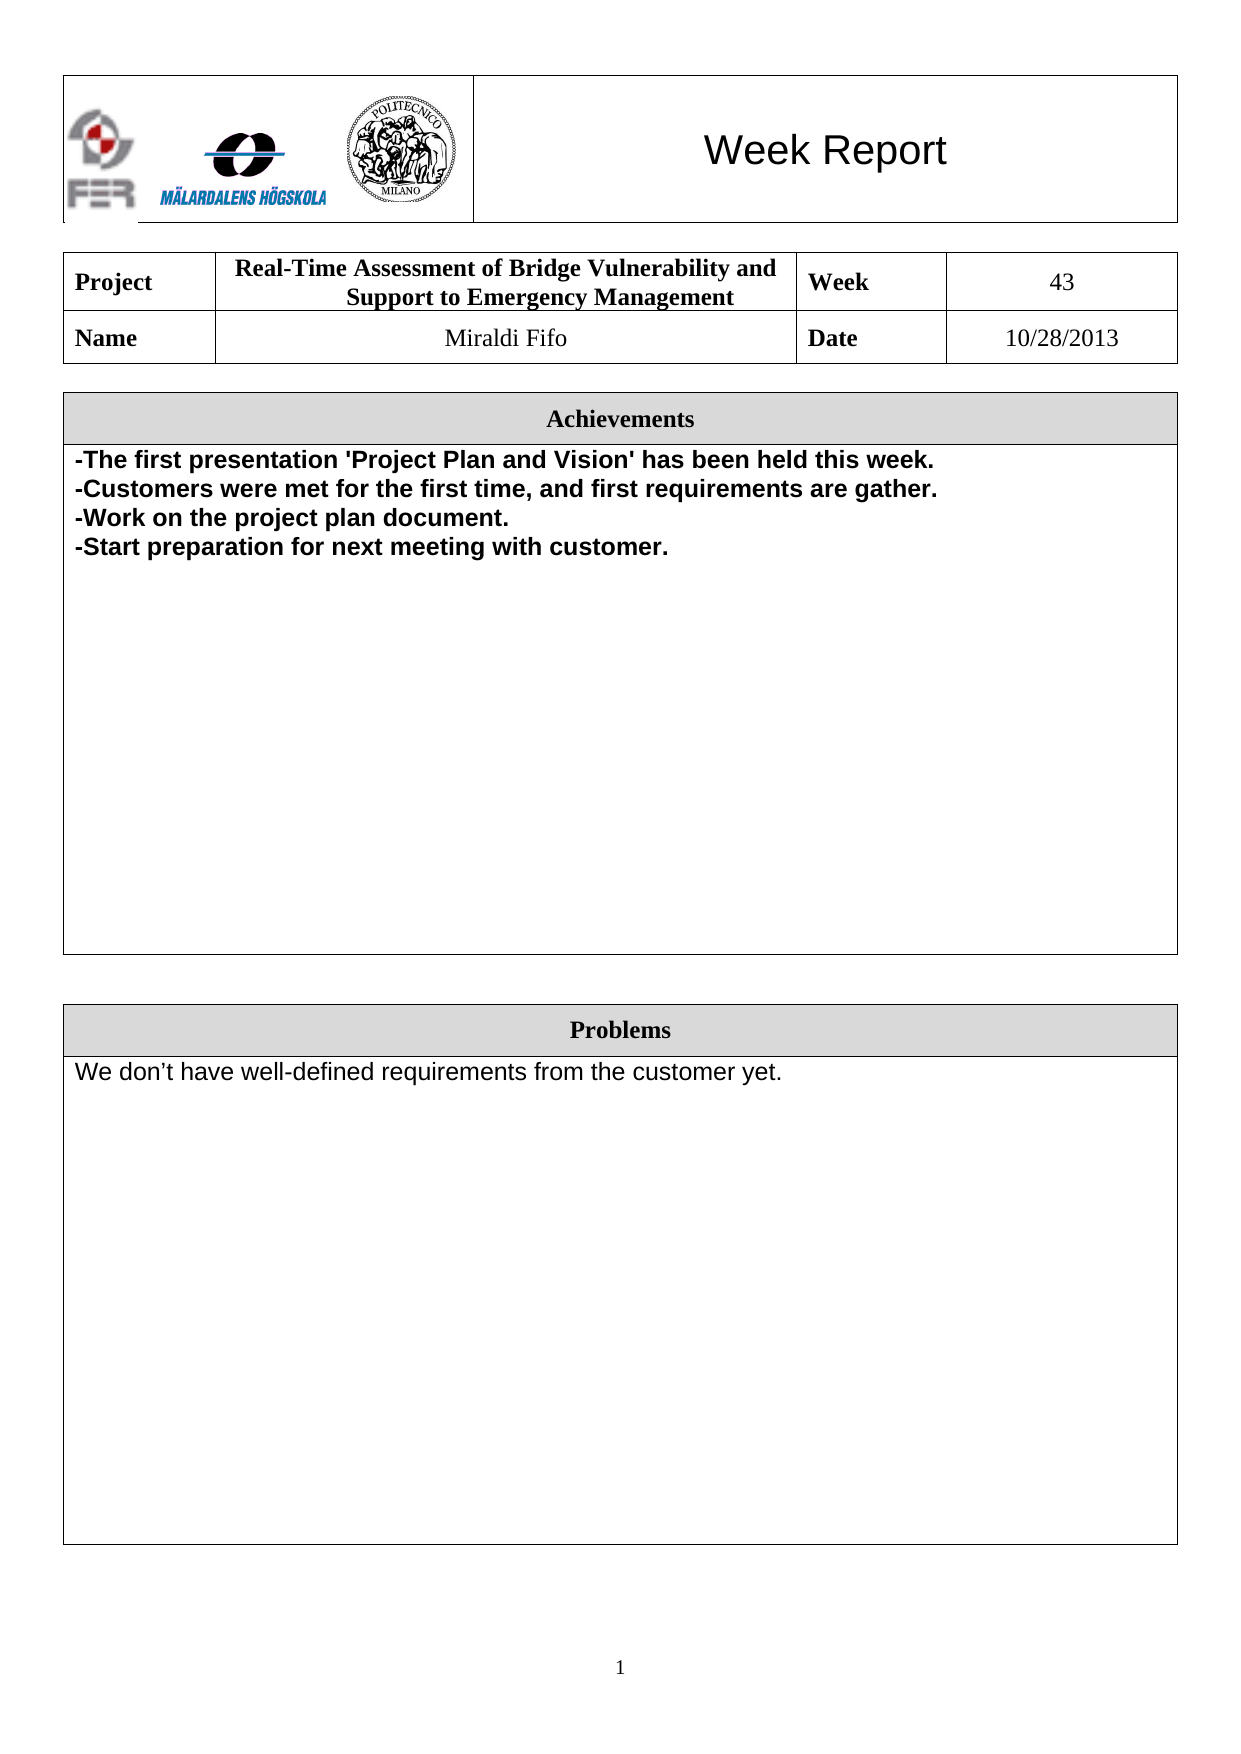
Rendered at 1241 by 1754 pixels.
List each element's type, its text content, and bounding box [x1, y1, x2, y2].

table_cell [712, 223, 946, 252]
table_cell Week [797, 253, 946, 310]
picture [347, 96, 457, 202]
table_cell 43 [947, 253, 1177, 310]
table_cell Name [64, 311, 215, 362]
picture [66, 95, 137, 223]
table_cell [63, 364, 1177, 392]
table_header Week Report [474, 76, 1177, 222]
table_cell [63, 223, 215, 252]
table_cell Real-Time Assessment of Bridge Vulnerability and Support to Emergency Management [216, 253, 796, 310]
table_cell Miraldi Fifo [216, 311, 796, 362]
table_cell Achievements [64, 393, 1177, 444]
picture [160, 133, 326, 205]
table_header Problems [64, 1005, 1177, 1056]
table_cell Project [64, 253, 215, 310]
table_cell -The first presentation 'Project Plan and Vision' has been held this week. -Customers were met for the first time, and first requirements are gather. -Work on the project plan document. -Start preparation for next meeting with customer. [64, 445, 1177, 954]
table_cell 10/28/2013 [947, 311, 1177, 362]
table_cell Date [797, 311, 946, 362]
table_cell We don’t have well-defined requirements from the customer yet. [64, 1057, 1177, 1544]
table_header [64, 76, 473, 224]
table_cell [946, 223, 1177, 252]
table_cell [215, 223, 712, 252]
